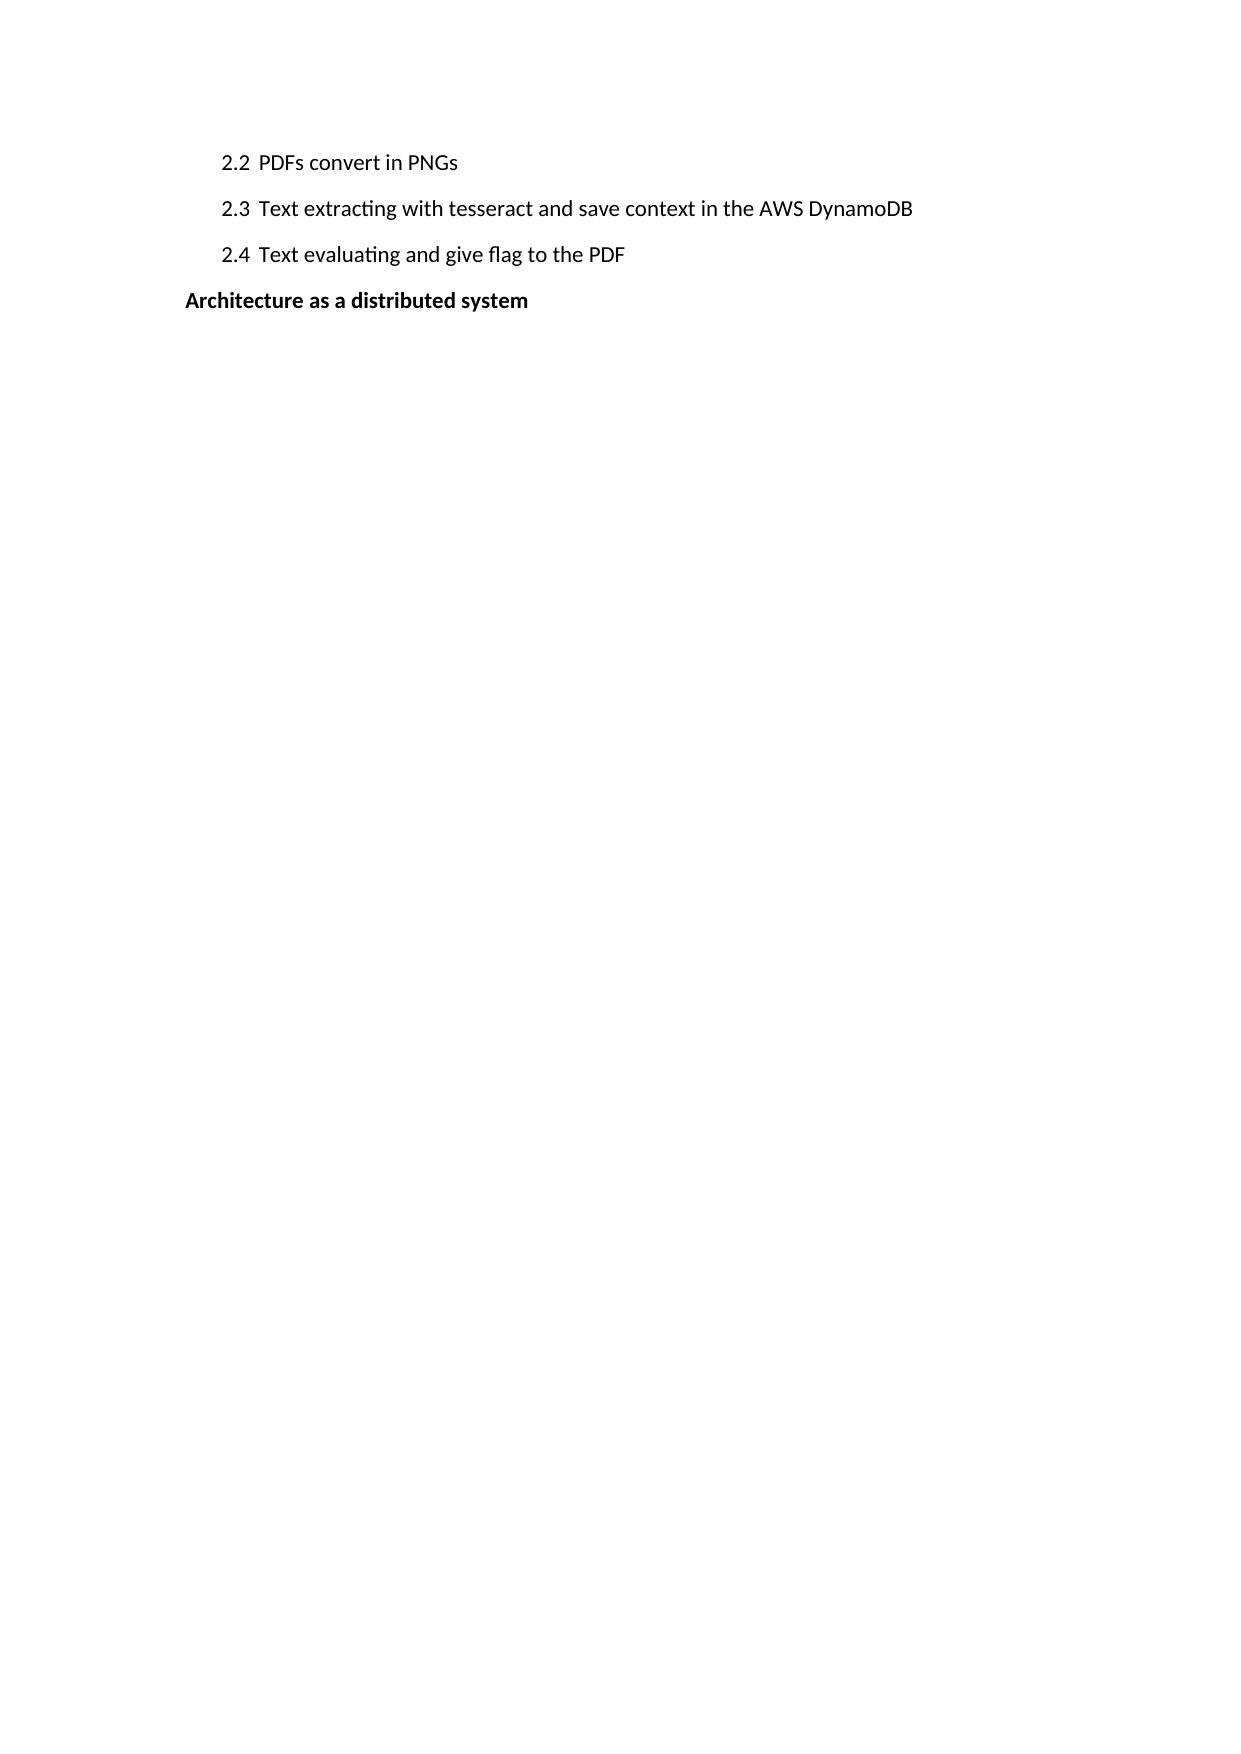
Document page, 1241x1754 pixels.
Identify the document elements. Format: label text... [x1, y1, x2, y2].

list PDFs convert in PNGs [221, 148, 1093, 176]
list Text extracting with tesseract and save context in the AWS DynamoDB [221, 194, 1093, 222]
list Text evaluating and give flag to the PDF [221, 240, 1093, 268]
text Architecture as a distributed system [185, 287, 1093, 315]
